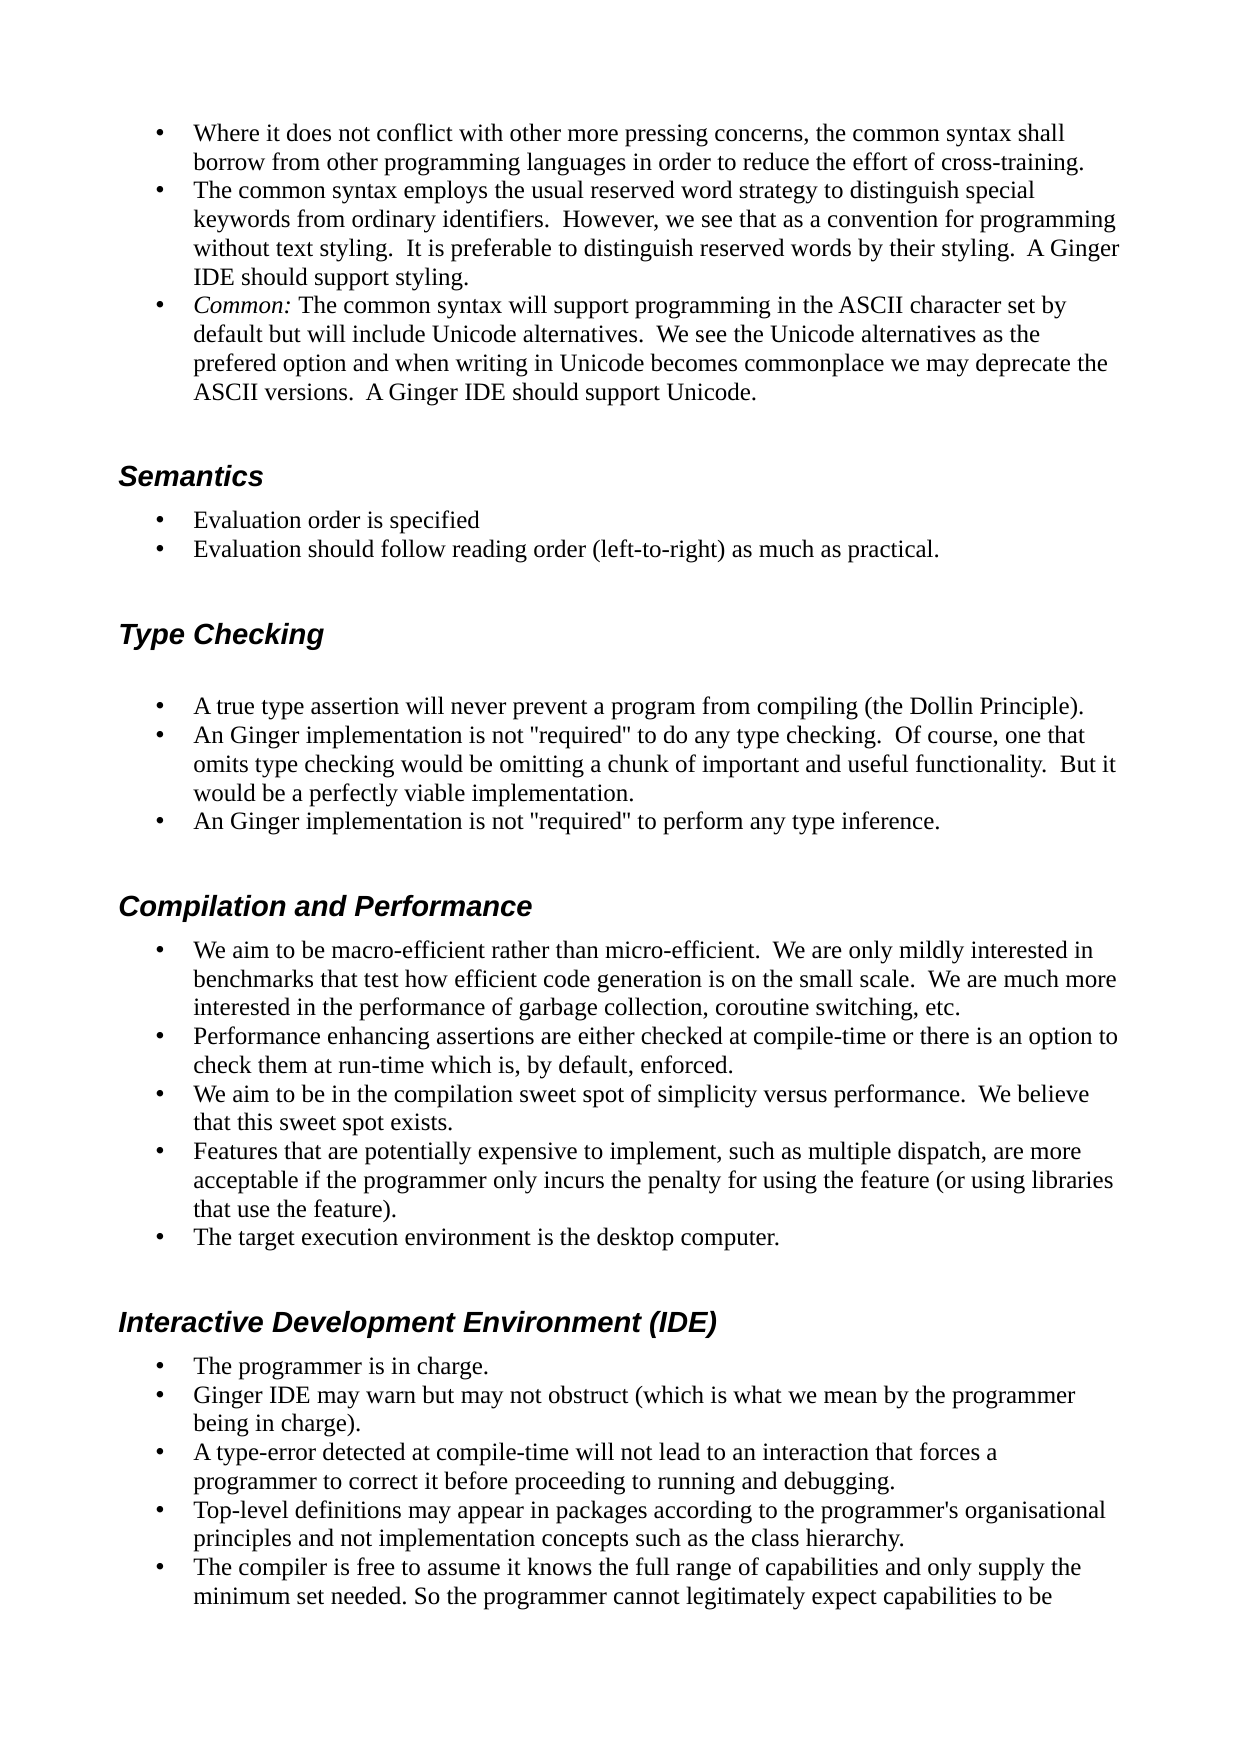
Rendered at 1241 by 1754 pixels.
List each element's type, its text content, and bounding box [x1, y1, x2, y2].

list Where it does not conflict with other more pressing concerns, the common syntax shall borrow from other programming languages in order to reduce the effort of cross-training. [156, 118, 1122, 176]
subtitle Semantics [118, 459, 1122, 493]
list We aim to be macro-efficient rather than micro-efficient. We are only mildly interested in benchmarks that test how efficient code generation is on the small scale. We are much more interested in the performance of garbage collection, coroutine switching, etc. [156, 935, 1122, 1021]
list An Ginger implementation is not ''required'' to perform any type inference. [156, 806, 1122, 835]
list A true type assertion will never prevent a program from compiling (the Dollin Principle). [156, 691, 1122, 720]
subtitle Interactive Development Environment (IDE) [118, 1305, 1122, 1338]
list Performance enhancing assertions are either checked at compile-time or there is an option to check them at run-time which is, by default, enforced. [156, 1021, 1122, 1079]
list Top-level definitions may appear in packages according to the programmer's organisational principles and not implementation concepts such as the class hierarchy. [156, 1495, 1122, 1552]
list Ginger IDE may warn but may not obstruct (which is what we mean by the programmer being in charge). [156, 1380, 1122, 1437]
list Features that are potentially expensive to implement, such as multiple dispatch, are more acceptable if the programmer only incurs the penalty for using the feature (or using libraries that use the feature). [156, 1136, 1122, 1222]
list The target execution environment is the desktop computer. [156, 1222, 1122, 1251]
list We aim to be in the compilation sweet spot of simplicity versus performance. We believe that this sweet spot exists. [156, 1079, 1122, 1136]
subtitle Type Checking [118, 617, 1122, 650]
list The programmer is in charge. [156, 1351, 1122, 1380]
list Common: The common syntax will support programming in the ASCII character set by default but will include Unicode alternatives. We see the Unicode alternatives as the prefered option and when writing in Unicode becomes commonplace we may deprecate the ASCII versions. A Ginger IDE should support Unicode. [156, 291, 1122, 406]
list Evaluation order is specified [156, 505, 1122, 534]
list An Ginger implementation is not ''required'' to do any type checking. Of course, one that omits type checking would be omitting a chunk of important and useful functionality. But it would be a perfectly viable implementation. [156, 720, 1122, 806]
list Evaluation should follow reading order (left-to-right) as much as practical. [156, 534, 1122, 563]
list A type-error detected at compile-time will not lead to an interaction that forces a programmer to correct it before proceeding to running and debugging. [156, 1437, 1122, 1495]
list The compiler is free to assume it knows the full range of capabilities and only supply the minimum set needed. So the programmer cannot legitimately expect capabilities to be [156, 1552, 1122, 1610]
list The common syntax employs the usual reserved word strategy to distinguish special keywords from ordinary identifiers. However, we see that as a convention for programming without text styling. It is preferable to distinguish reserved words by their styling. A Ginger IDE should support styling. [156, 176, 1122, 291]
subtitle Compilation and Performance [118, 889, 1122, 922]
